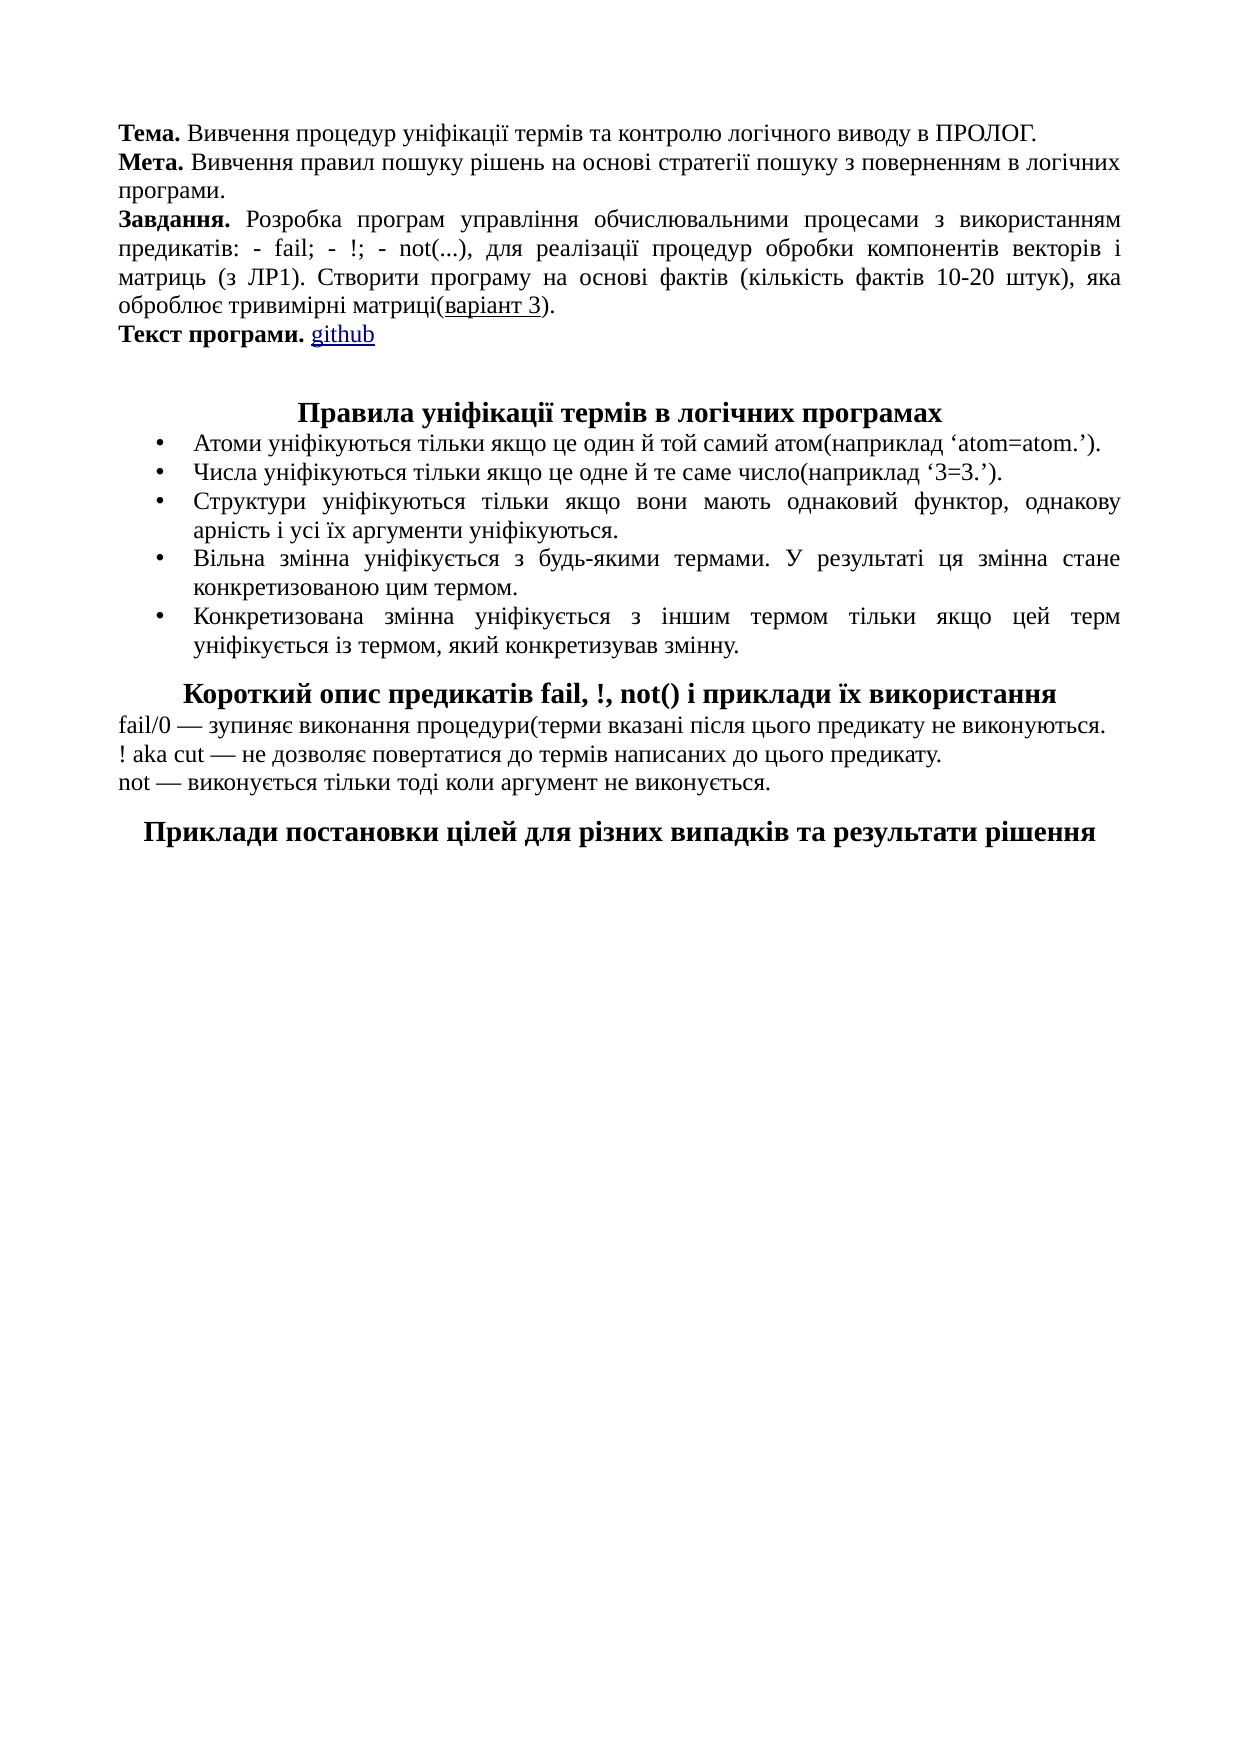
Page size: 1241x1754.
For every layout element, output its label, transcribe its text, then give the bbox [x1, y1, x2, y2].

subtitle Правила уніфікації термів в логічних програмах [943, 395, 1122, 428]
subtitle Короткий опис предикатів fail, !, not() і приклади їх використання [118, 676, 183, 710]
list Вільна змінна уніфікується з будь-якими термами. У результаті ця змінна стане конкретизованою цим термом. [156, 543, 1122, 601]
text not — виконується тільки тоді коли аргумент не виконується. [118, 767, 1122, 796]
text Мета. Вивчення правил пошуку рішень на основі стратегії пошуку з поверненням в логічних програми. [118, 147, 1122, 204]
text Завдання. Розробка програм управління обчислювальними процесами з використанням предикатів: - fail; - !; - not(...), для реалізації процедур обробки компонентів векторів і матриць (з ЛР1). Створити програму на основі фактів (кількість фактів 10-20 штук), яка оброблює тривимірні матриці(варіант 3). [555, 291, 1122, 319]
subtitle Правила уніфікації термів в логічних програмах [118, 395, 298, 428]
list Атоми уніфікуються тільки якщо це один й той самий атом(наприклад ‘atom=atom.’). [156, 428, 1122, 457]
list Конкретизована змінна уніфікується з іншим термом тільки якщо цей терм уніфікується із термом, який конкретизував змінну. [740, 630, 1122, 658]
text Тема. Вивчення процедур уніфікації термів та контролю логічного виводу в ПРОЛОГ. [118, 118, 1122, 147]
list Числа уніфікуються тільки якщо це одне й те саме число(наприклад ‘3=3.’). [1003, 457, 1122, 486]
subtitle Короткий опис предикатів fail, !, not() і приклади їх використання [1057, 676, 1122, 710]
list Структури уніфікуються тільки якщо вони мають однаковий функтор, однакову арність і усі їх аргументи уніфікуються. [619, 515, 1122, 543]
text Текст програми. github [375, 319, 1122, 348]
text ! aka cut — не дозволяє повертатися до термів написаних до цього предикату. [942, 739, 1122, 767]
